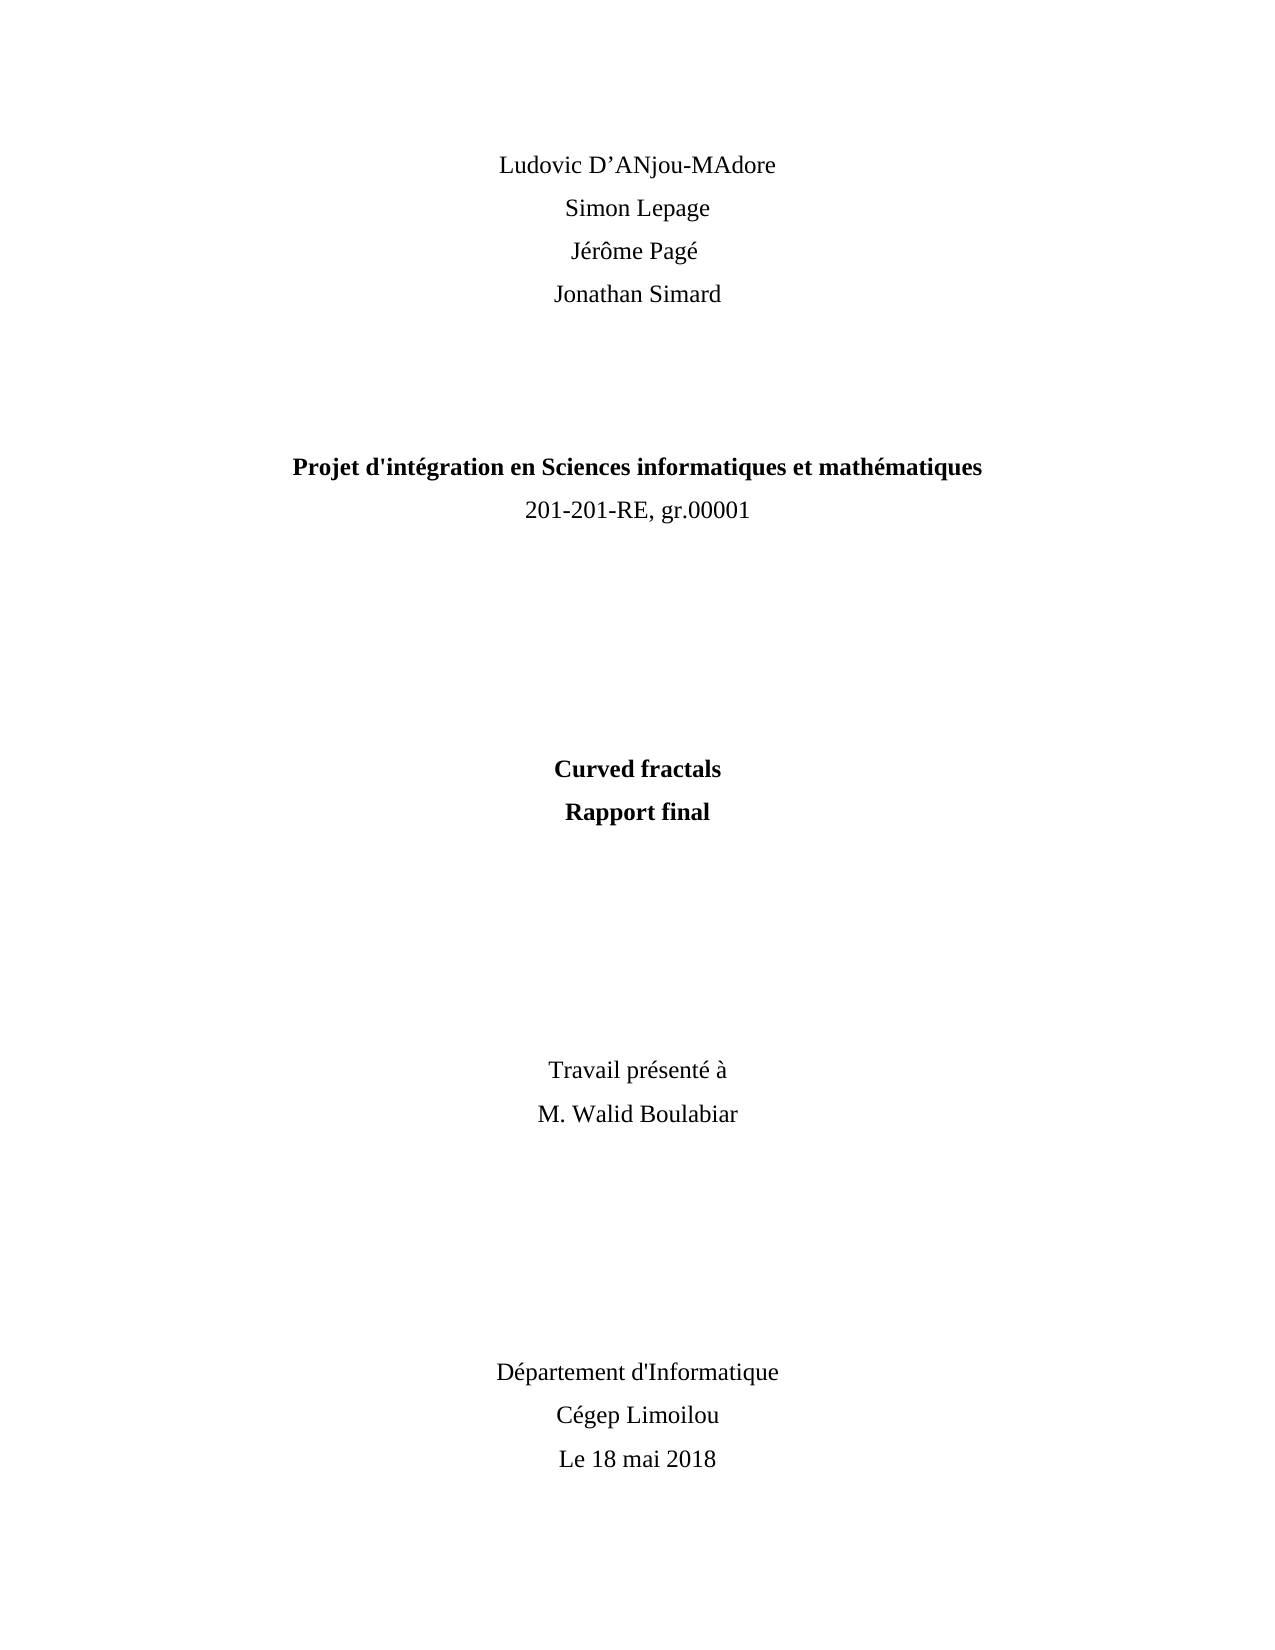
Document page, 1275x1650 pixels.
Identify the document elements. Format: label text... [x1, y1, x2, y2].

text Cégep Limoilou [187, 1401, 1087, 1429]
text Travail présenté à [187, 1056, 1087, 1084]
text Ludovic D’ANjou-MAdore [187, 150, 1087, 179]
text Département d'Informatique [187, 1357, 1087, 1386]
text Jérôme Pagé [187, 236, 1087, 265]
text M. Walid Boulabiar [187, 1099, 1087, 1127]
text Le 18 mai 2018 [187, 1444, 1087, 1472]
text Curved fractals [187, 754, 1087, 782]
text Jonathan Simard [187, 279, 1087, 308]
text Simon Lepage [187, 193, 1087, 222]
text Projet d'intégration en Sciences informatiques et mathématiques [187, 452, 1087, 481]
text Rapport final [187, 797, 1087, 826]
text 201-201-RE, gr.00001 [187, 495, 1087, 524]
